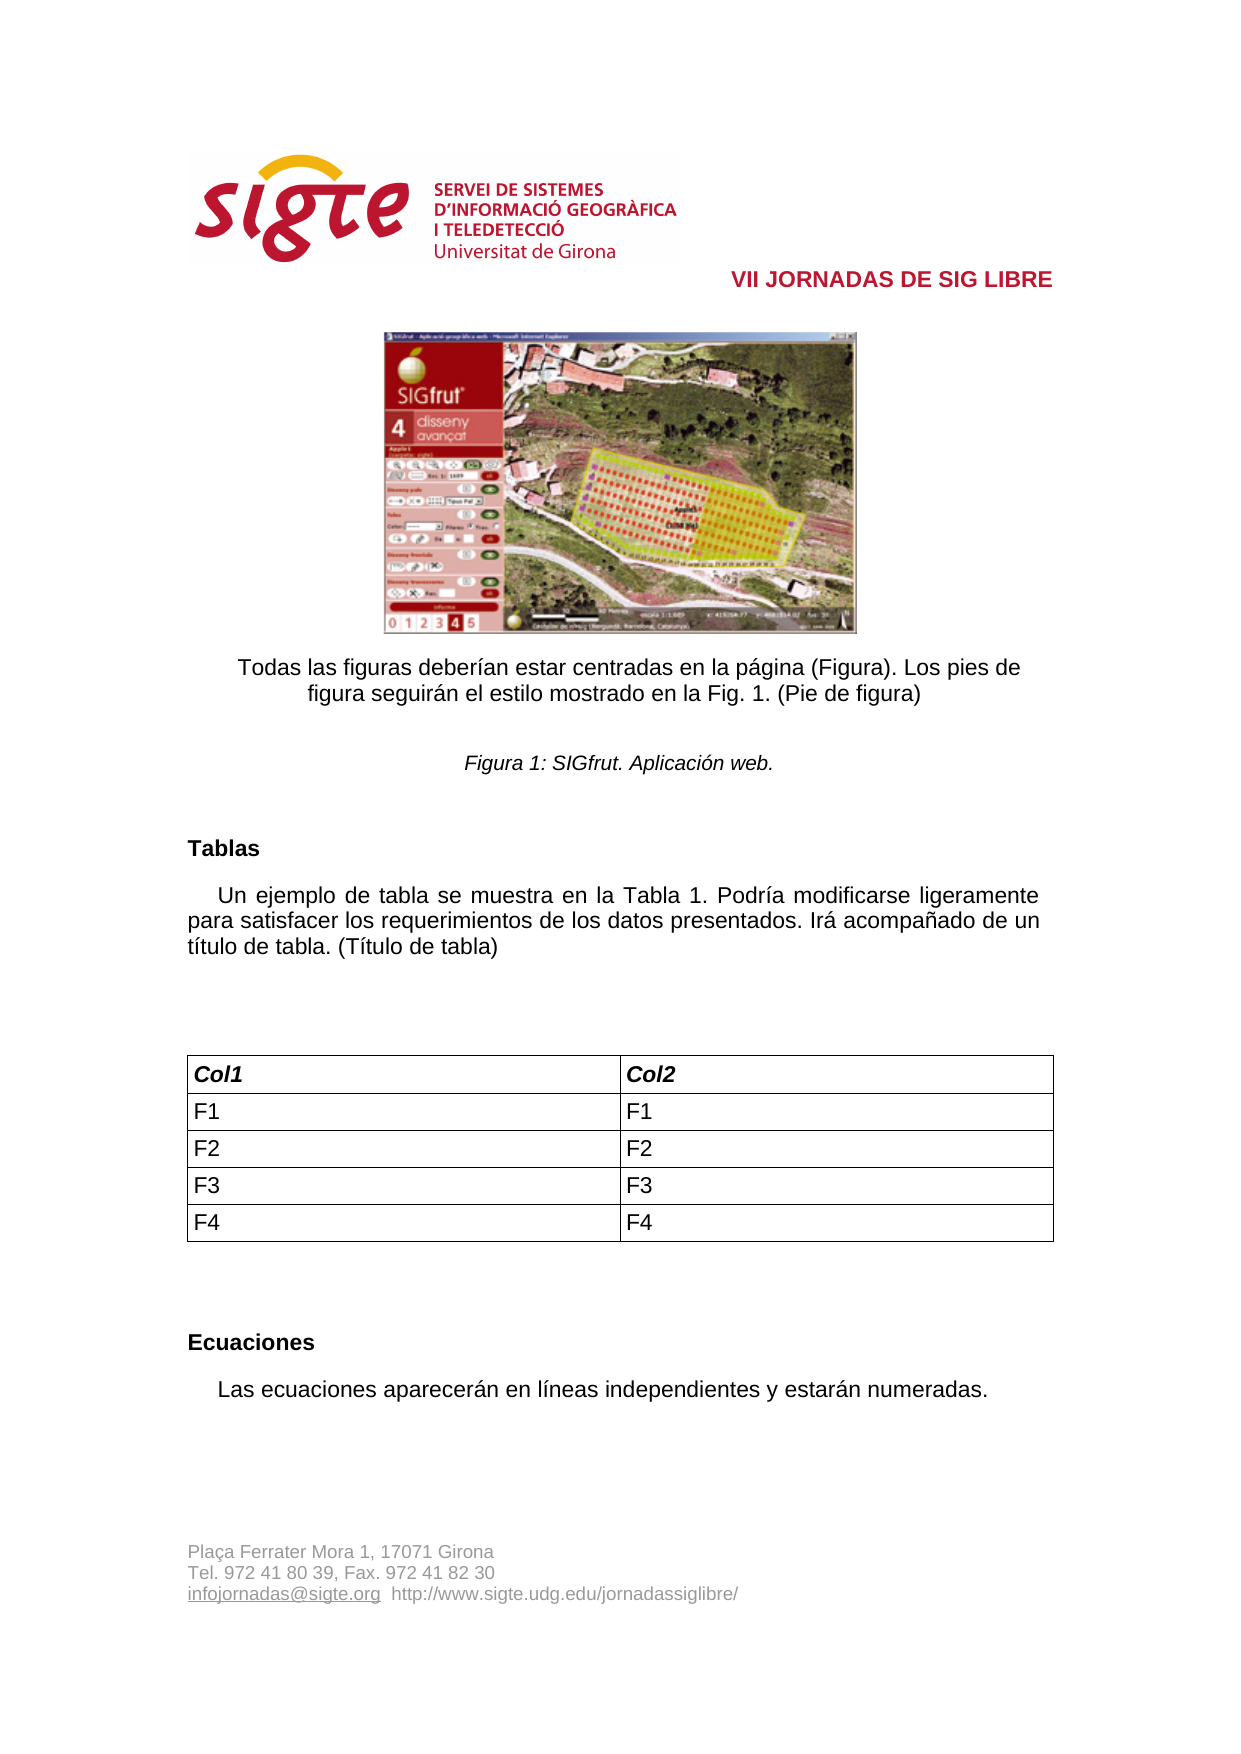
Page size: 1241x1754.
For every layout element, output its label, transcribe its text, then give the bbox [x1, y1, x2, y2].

picture [383, 332, 857, 634]
table_cell F2 [621, 1131, 1053, 1167]
text Las ecuaciones aparecerán en líneas independientes y estarán numeradas. [187, 1377, 1041, 1402]
table_header Col1 [188, 1056, 620, 1093]
text Figura 1: SIGfrut. Aplicación web. [187, 751, 1053, 774]
picture [187, 150, 680, 267]
table_cell F4 [188, 1205, 620, 1241]
text Un ejemplo de tabla se muestra en la Tabla 1. Podría modificarse ligeramente para satisfacer los requerimientos de los datos presentados. Irá acompañado de un título de tabla. (Título de tabla) [187, 882, 1041, 959]
table_cell F2 [188, 1131, 620, 1167]
table_cell F4 [621, 1205, 1053, 1241]
subtitle Ecuaciones [187, 1329, 1053, 1355]
table_cell F3 [621, 1168, 1053, 1204]
text Todas las figuras deberían estar centradas en la página (Figura). Los pies de figura seguirán el estilo mostrado en la Fig. 1. (Pie de figura) [187, 323, 1041, 706]
subtitle Tablas [187, 835, 1053, 861]
table_cell F3 [188, 1168, 620, 1204]
table_cell F1 [188, 1094, 620, 1130]
table_cell F1 [621, 1094, 1053, 1130]
table_header Col2 [621, 1056, 1053, 1093]
